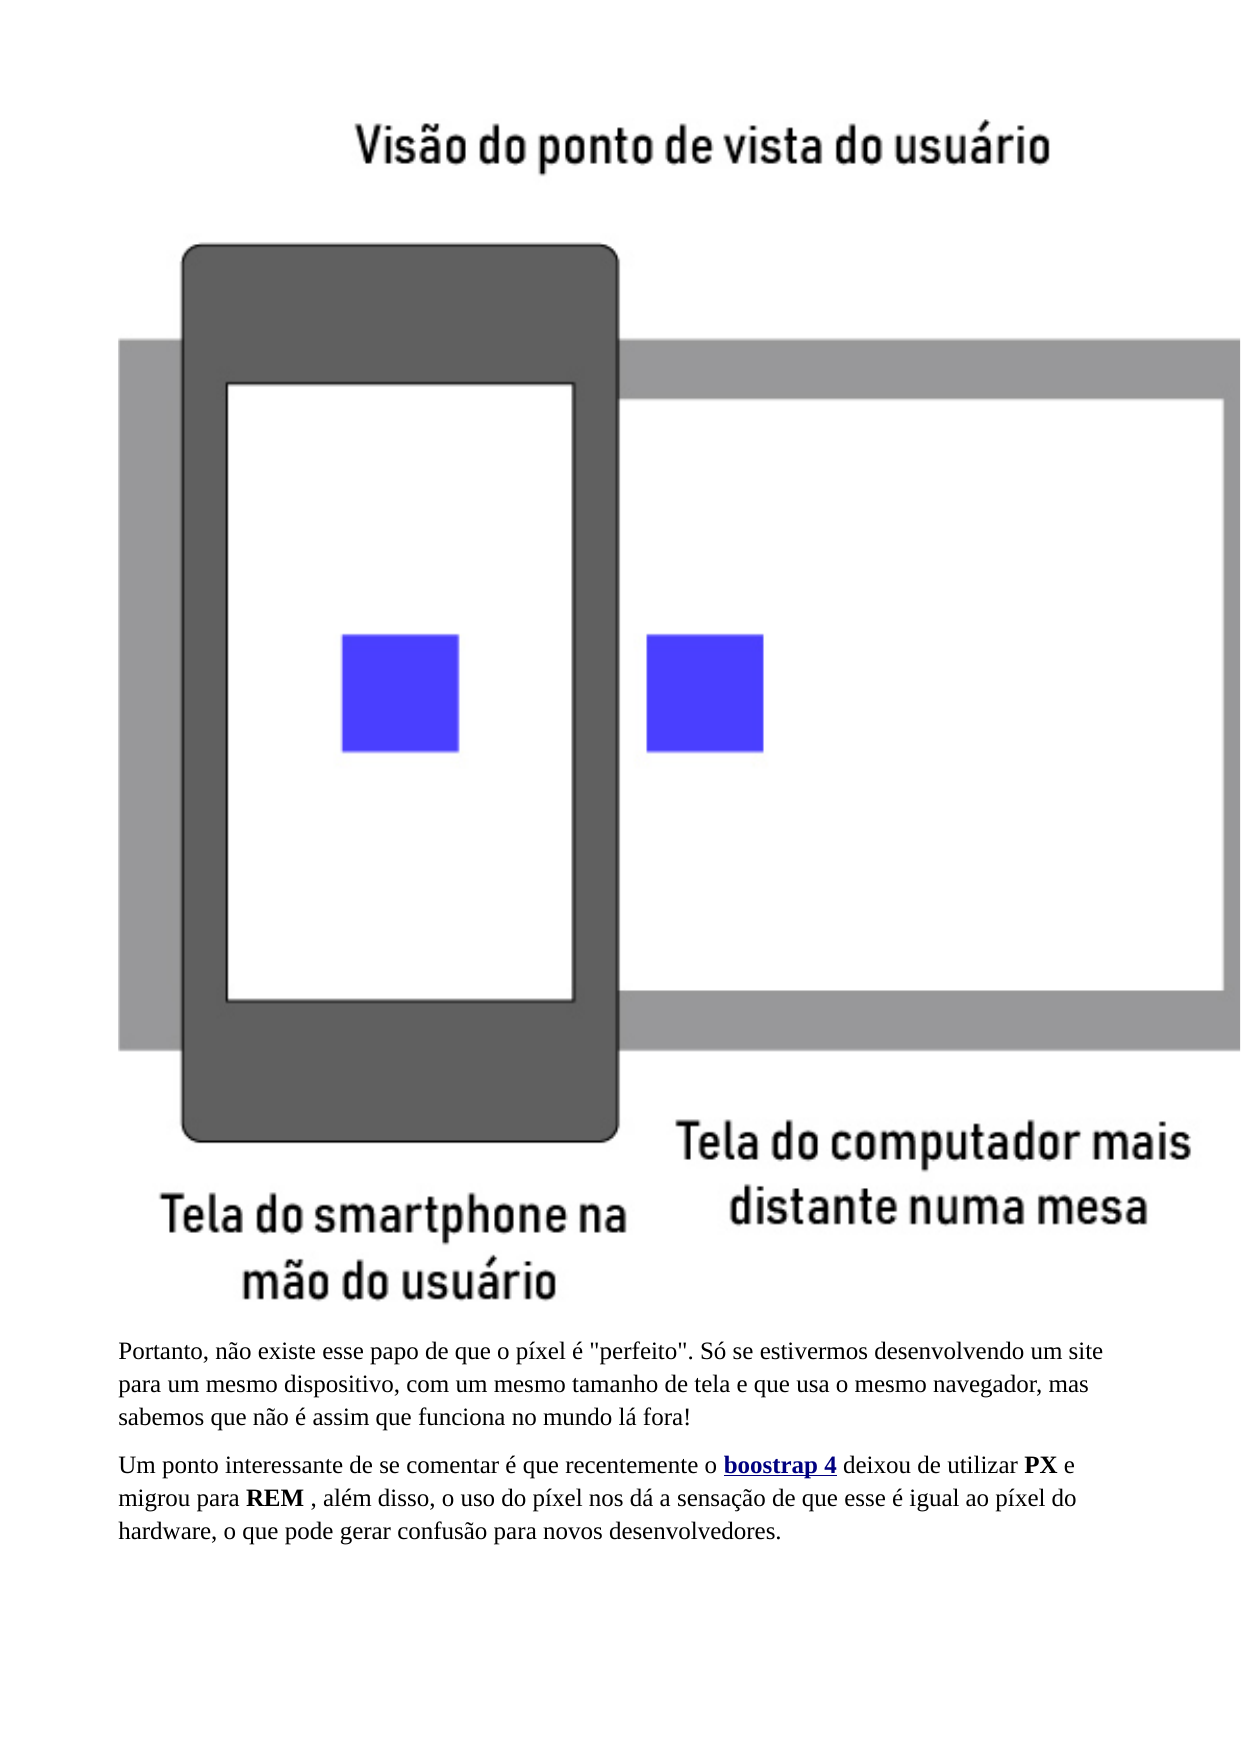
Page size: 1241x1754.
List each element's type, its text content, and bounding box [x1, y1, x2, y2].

picture [118, 118, 1241, 1312]
text Um ponto interessante de se comentar é que recentemente o boostrap 4 deixou de utilizar PX e migrou para REM , além disso, o uso do píxel nos dá a sensação de que esse é igual ao píxel do hardware, o que pode gerar confusão para novos desenvolvedores. [118, 1450, 1122, 1544]
text Portanto, não existe esse papo de que o píxel é "perfeito". Só se estivermos desenvolvendo um site para um mesmo dispositivo, com um mesmo tamanho de tela e que usa o mesmo navegador, mas sabemos que não é assim que funciona no mundo lá fora! [118, 1336, 1122, 1431]
